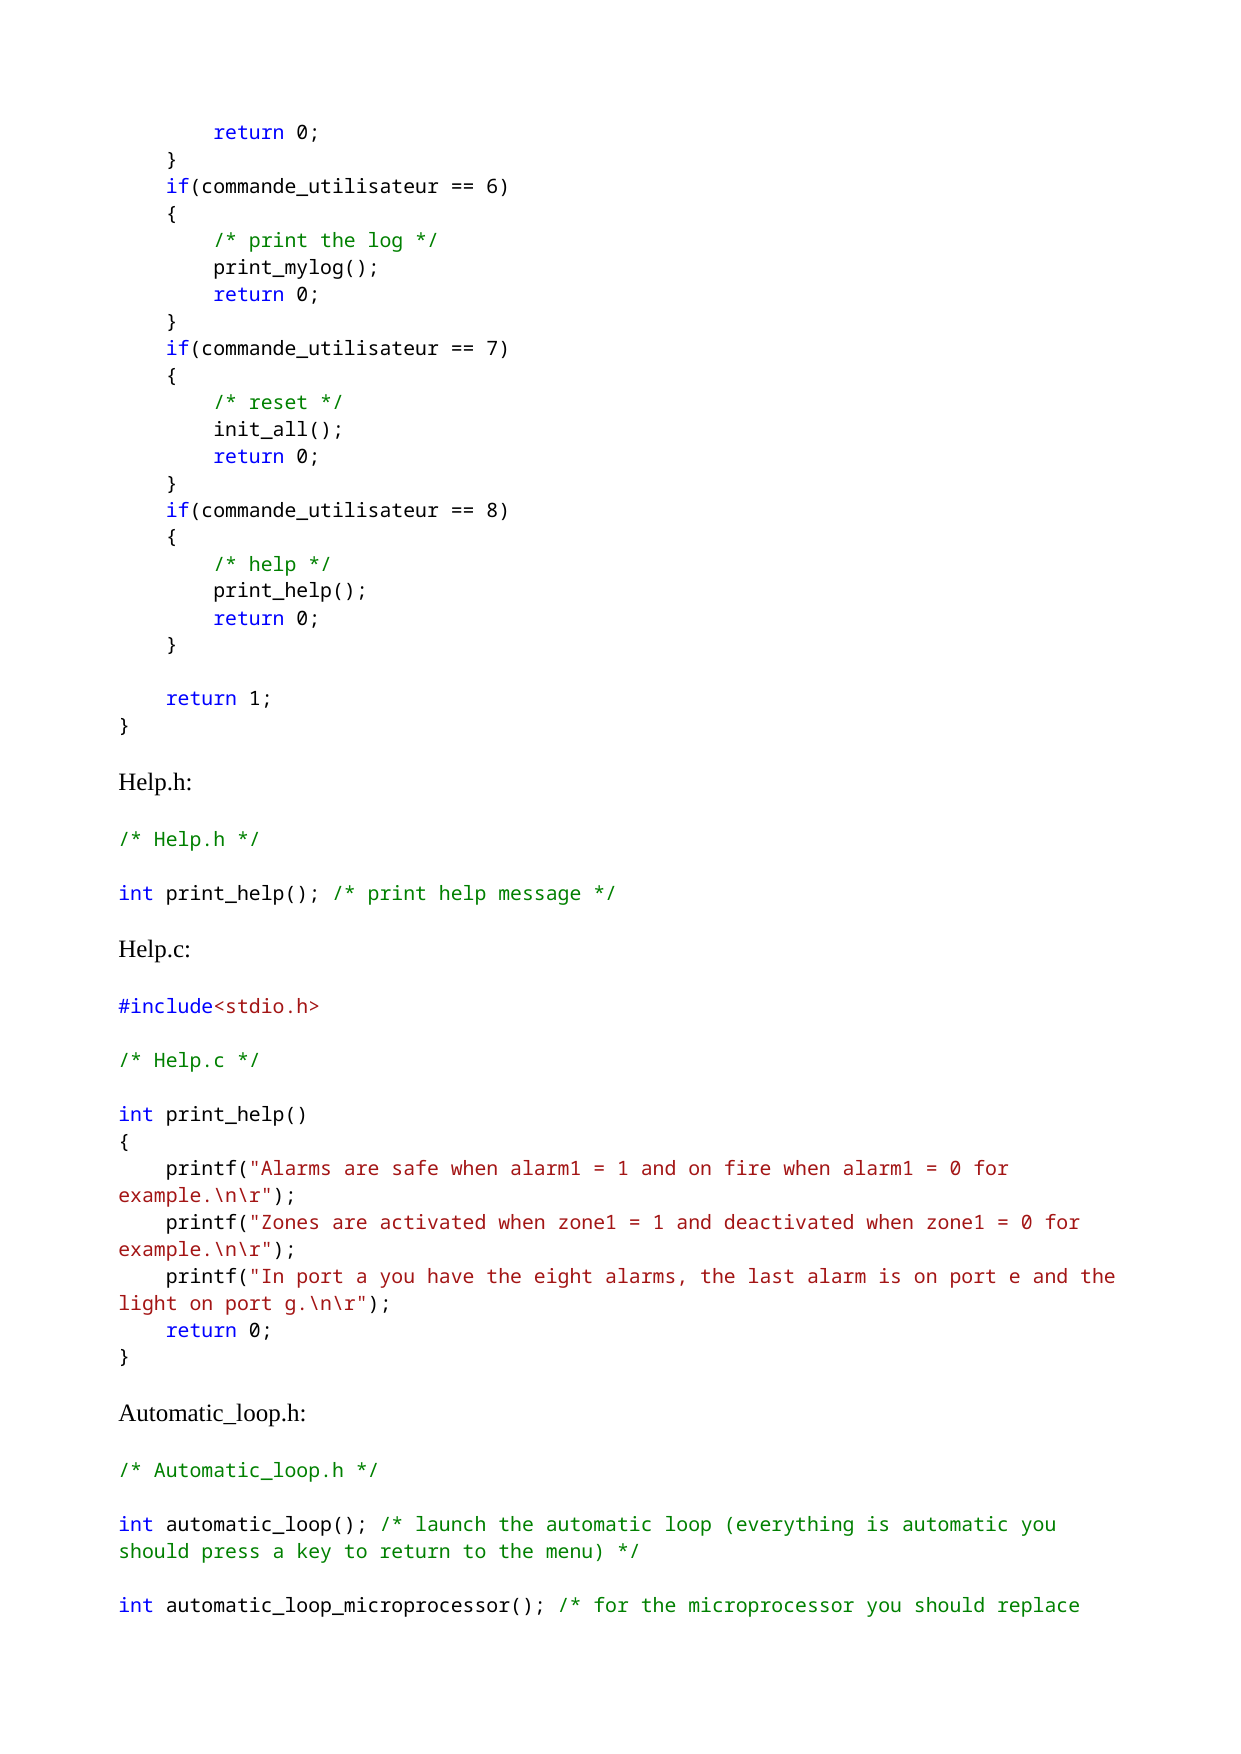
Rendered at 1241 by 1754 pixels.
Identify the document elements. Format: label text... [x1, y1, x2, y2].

text { [118, 523, 1122, 550]
text } [118, 145, 1122, 172]
text return 0; [118, 604, 1122, 631]
text printf("Alarms are safe when alarm1 = 1 and on fire when alarm1 = 0 for example.\n\r"); [118, 1154, 1122, 1208]
text /* Help.c */ [118, 1046, 1122, 1073]
text return 1; [118, 685, 1122, 712]
text int automatic_loop(); /* launch the automatic loop (everything is automatic you should press a key to return to the menu) */ [118, 1510, 1122, 1564]
text return 0; [118, 442, 1122, 469]
text /* Help.h */ [118, 825, 1122, 852]
text #include<stdio.h> [118, 992, 1122, 1019]
text return 0; [118, 118, 1122, 145]
text /* Automatic_loop.h */ [118, 1456, 1122, 1483]
text print_help(); [118, 577, 1122, 604]
text int automatic_loop_microprocessor(); /* for the microprocessor you should replace [118, 1591, 1122, 1618]
text /* print the log */ [118, 226, 1122, 253]
text } [118, 469, 1122, 496]
text if(commande_utilisateur == 7) [118, 334, 1122, 361]
text { [118, 1127, 1122, 1154]
text { [118, 361, 1122, 388]
text Help.c: [118, 934, 1122, 963]
text Automatic_loop.h: [118, 1398, 1122, 1427]
text Help.h: [118, 767, 1122, 796]
text /* reset */ [118, 388, 1122, 415]
text int print_help() [118, 1100, 1122, 1127]
text if(commande_utilisateur == 8) [118, 496, 1122, 523]
text init_all(); [118, 415, 1122, 442]
text { [118, 199, 1122, 226]
text if(commande_utilisateur == 6) [118, 172, 1122, 199]
text print_mylog(); [118, 253, 1122, 280]
text printf("Zones are activated when zone1 = 1 and deactivated when zone1 = 0 for example.\n\r"); [118, 1208, 1122, 1262]
text /* help */ [118, 550, 1122, 577]
text } [118, 1343, 1122, 1370]
text return 0; [118, 1316, 1122, 1343]
text int print_help(); /* print help message */ [118, 879, 1122, 906]
text } [118, 631, 1122, 658]
text return 0; [118, 280, 1122, 307]
text } [118, 712, 1122, 739]
text printf("In port a you have the eight alarms, the last alarm is on port e and the light on port g.\n\r"); [118, 1262, 1122, 1316]
text } [118, 307, 1122, 334]
